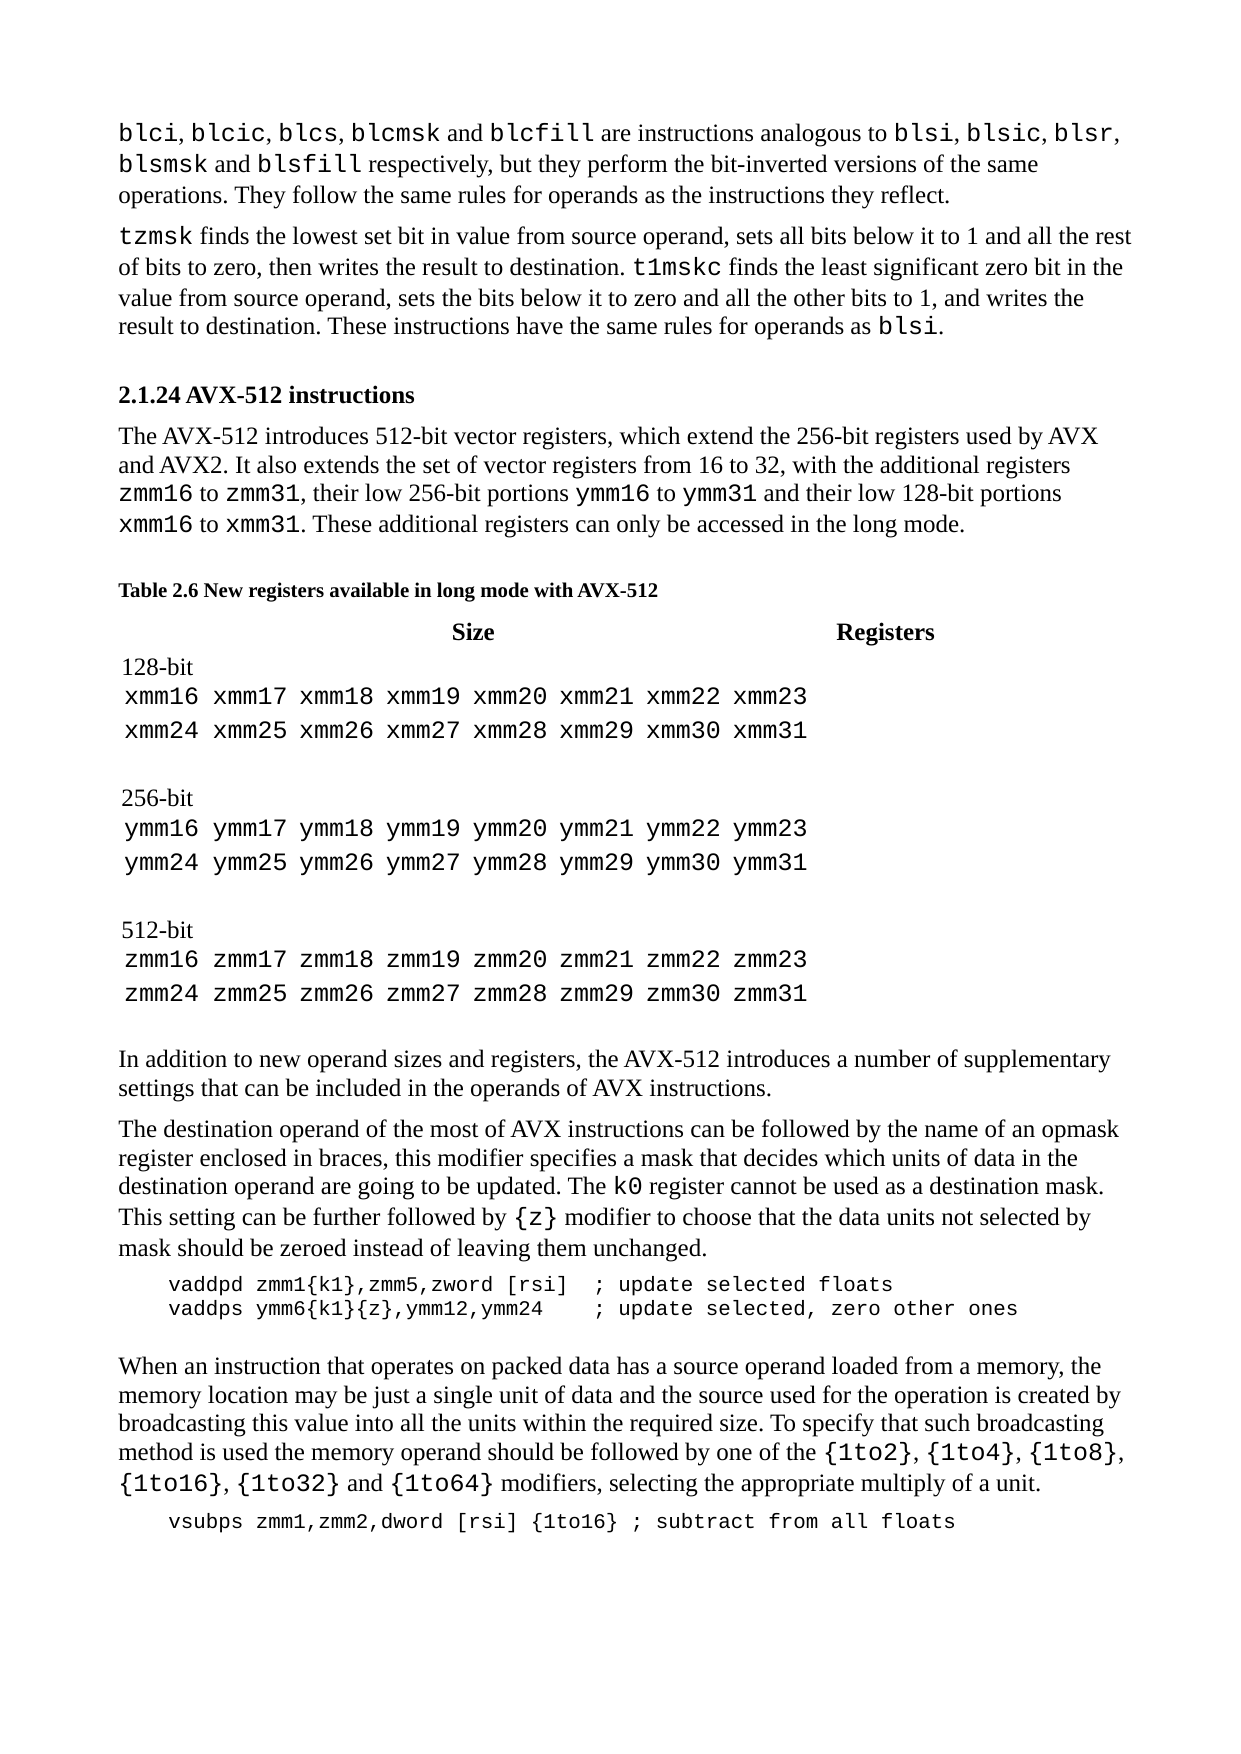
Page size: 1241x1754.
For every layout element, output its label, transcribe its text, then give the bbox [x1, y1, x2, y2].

table_cell xmm28 [469, 715, 556, 749]
table_header ymm18 [296, 812, 383, 846]
text The destination operand of the most of AVX instructions can be followed by the name of an opmask register enclosed in braces, this modifier specifies a mask that decides which units of data in the destination operand are going to be updated. The k0 register cannot be used as a destination mask. This setting can be further followed by {z} modifier to choose that the data units not selected by mask should be zeroed instead of leaving them unchanged. [118, 1114, 1137, 1262]
table_cell zmm31 [729, 978, 821, 1012]
table_header ymm20 [469, 812, 556, 846]
table_cell [923, 781, 943, 912]
table_cell ymm28 [469, 846, 556, 881]
table_cell ymm26 [296, 846, 383, 881]
table_header ymm16 [121, 812, 209, 846]
table_cell ymm29 [556, 846, 643, 881]
table_cell 256-bit [118, 781, 828, 912]
table_header xmm22 [643, 681, 729, 715]
table_cell zmm24 [121, 978, 209, 1012]
table_header xmm19 [383, 681, 469, 715]
table_cell xmm25 [209, 715, 296, 749]
table_header ymm17 [209, 812, 296, 846]
table_header xmm18 [296, 681, 383, 715]
table_header zmm21 [556, 944, 643, 978]
table_cell zmm25 [209, 978, 296, 1012]
table_header ymm22 [643, 812, 729, 846]
table_header zmm19 [383, 944, 469, 978]
table_cell [828, 781, 923, 912]
table_header ymm23 [729, 812, 821, 846]
text When an instruction that operates on packed data has a source operand loaded from a memory, the memory location may be just a single unit of data and the source used for the operation is created by broadcasting this value into all the units within the required size. To specify that such broadcasting method is used the memory operand should be followed by one of the {1to2}, {1to4}, {1to8}, {1to16}, {1to32} and {1to64} modifiers, selecting the appropriate multiply of a unit. [118, 1351, 1137, 1499]
table_cell ymm31 [729, 846, 821, 881]
table_cell [923, 912, 943, 1044]
table_header Size [118, 614, 828, 649]
text In addition to new operand sizes and registers, the AVX-512 introduces a number of supplementary settings that can be included in the operands of AVX instructions. [118, 1044, 1137, 1101]
table_cell 512-bit [118, 912, 828, 1044]
table_cell 128-bit [118, 649, 828, 781]
table_cell zmm27 [383, 978, 469, 1012]
text vaddps ymm6{k1}{z},ymm12,ymm24 ; update selected, zero other ones [118, 1298, 1137, 1322]
table_cell xmm27 [383, 715, 469, 749]
table_cell xmm24 [121, 715, 209, 749]
table_header xmm20 [469, 681, 556, 715]
table_header Registers [828, 614, 943, 649]
table_header zmm20 [469, 944, 556, 978]
table_cell ymm25 [209, 846, 296, 881]
table_cell zmm28 [469, 978, 556, 1012]
table_cell ymm24 [121, 846, 209, 881]
subtitle Table 2.6 New registers available in long mode with AVX-512 [118, 578, 1137, 602]
table_header zmm22 [643, 944, 729, 978]
subtitle 2.1.24 AVX-512 instructions [118, 380, 1137, 408]
table_cell xmm30 [643, 715, 729, 749]
text The AVX-512 introduces 512-bit vector registers, which extend the 256-bit registers used by AVX and AVX2. It also extends the set of vector registers from 16 to 32, with the additional registers zmm16 to zmm31, their low 256-bit portions ymm16 to ymm31 and their low 128-bit portions xmm16 to xmm31. These additional registers can only be accessed in the long mode. [118, 421, 1137, 540]
table_header zmm16 [121, 944, 209, 978]
table_cell zmm29 [556, 978, 643, 1012]
table_header xmm21 [556, 681, 643, 715]
table_cell [828, 912, 923, 1044]
text vsubps zmm1,zmm2,dword [rsi] {1to16} ; subtract from all floats [118, 1511, 1137, 1535]
table_cell xmm29 [556, 715, 643, 749]
table_cell xmm26 [296, 715, 383, 749]
table_header xmm17 [209, 681, 296, 715]
table_header zmm17 [209, 944, 296, 978]
table_header zmm18 [296, 944, 383, 978]
table_cell ymm27 [383, 846, 469, 881]
text vaddpd zmm1{k1},zmm5,zword [rsi] ; update selected floats [118, 1274, 1137, 1298]
table_cell [828, 649, 923, 781]
table_cell [923, 649, 943, 781]
text tzmsk finds the lowest set bit in value from source operand, sets all bits below it to 1 and all the rest of bits to zero, then writes the result to destination. t1mskc finds the least significant zero bit in the value from source operand, sets the bits below it to zero and all the other bits to 1, and writes the result to destination. These instructions have the same rules for operands as blsi. [118, 221, 1137, 342]
text blci, blcic, blcs, blcmsk and blcfill are instructions analogous to blsi, blsic, blsr, blsmsk and blsfill respectively, but they perform the bit-inverted versions of the same operations. They follow the same rules for operands as the instructions they reflect. [118, 118, 1137, 208]
table_header xmm16 [121, 681, 209, 715]
table_cell zmm26 [296, 978, 383, 1012]
table_header ymm19 [383, 812, 469, 846]
table_cell xmm31 [729, 715, 821, 749]
table_header xmm23 [729, 681, 821, 715]
table_cell zmm30 [643, 978, 729, 1012]
table_header zmm23 [729, 944, 821, 978]
table_cell ymm30 [643, 846, 729, 881]
table_header ymm21 [556, 812, 643, 846]
